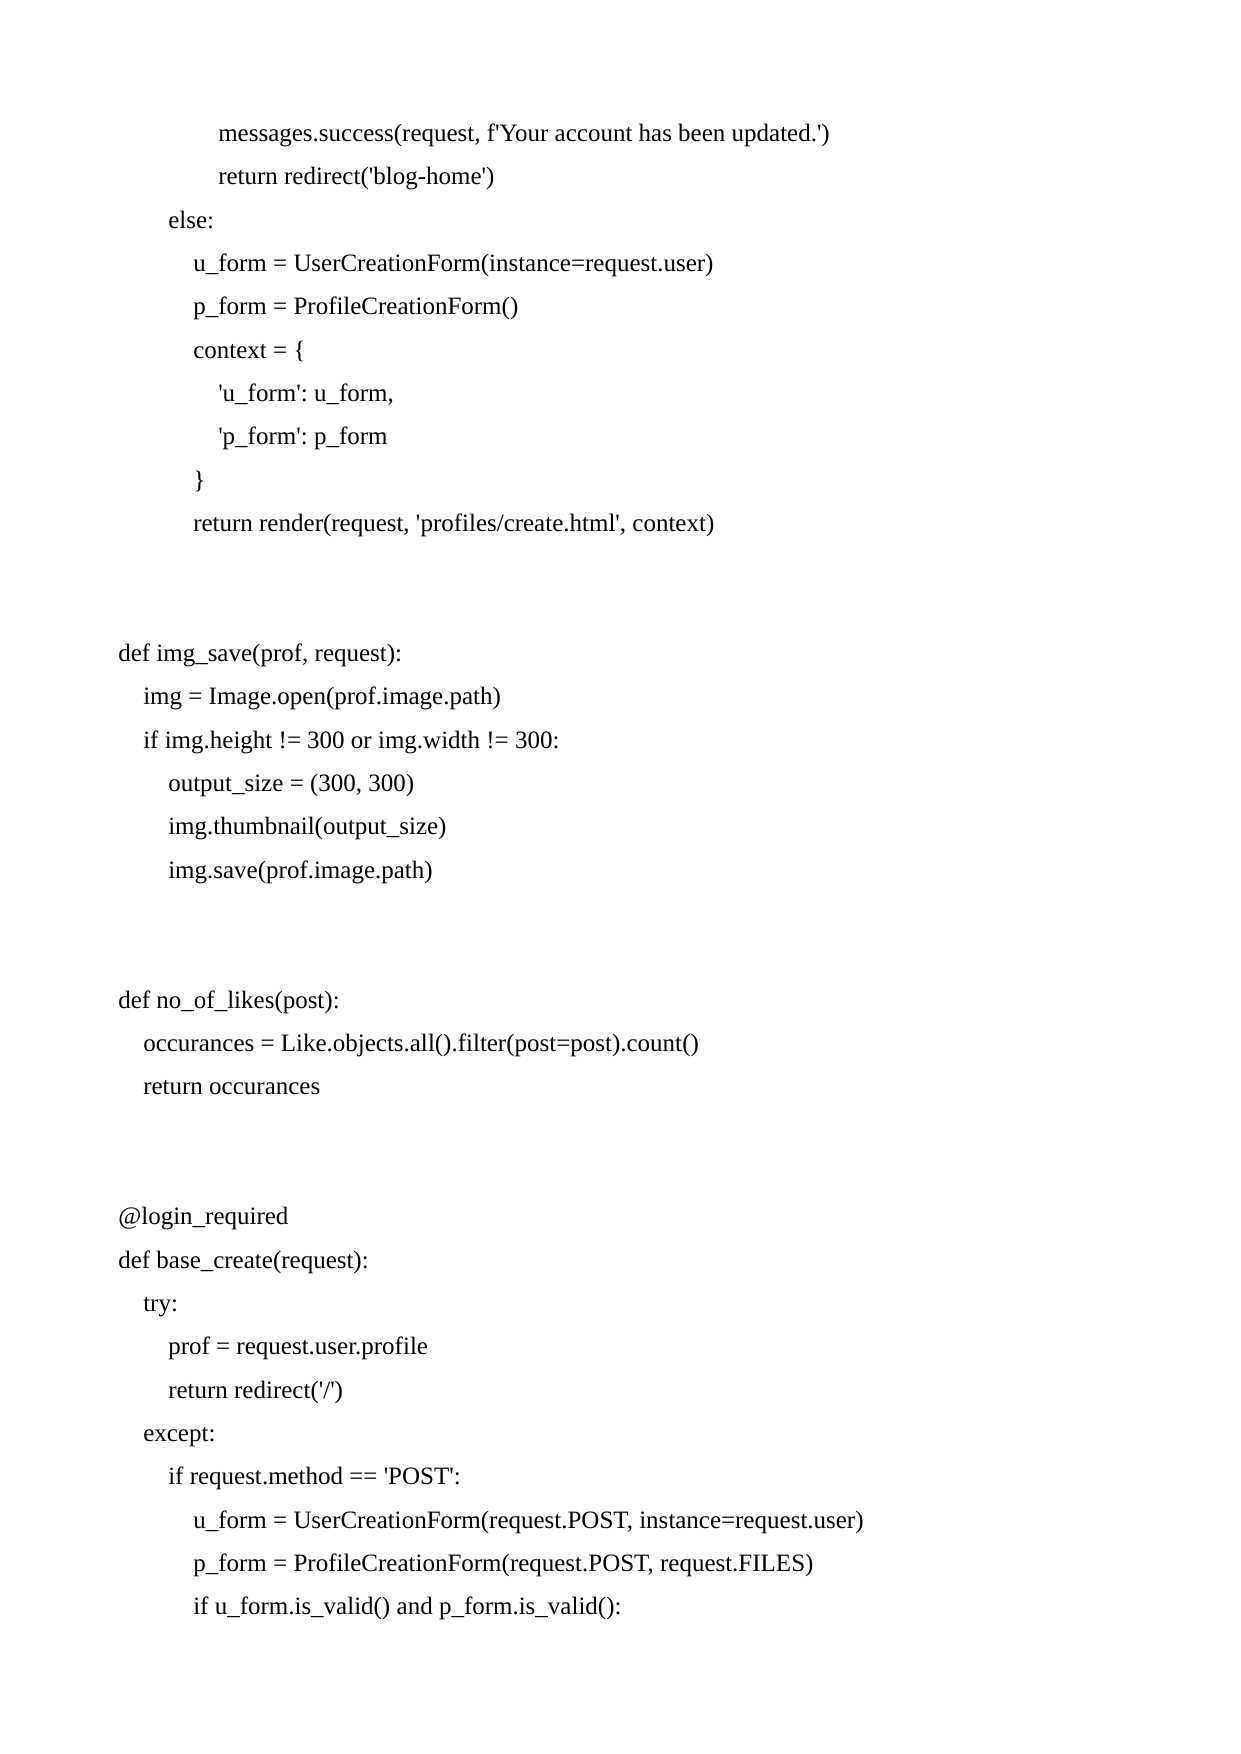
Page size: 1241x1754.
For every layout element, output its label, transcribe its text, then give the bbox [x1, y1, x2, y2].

text u_form = UserCreationForm(request.POST, instance=request.user) [118, 1505, 1122, 1533]
text try: [118, 1288, 1122, 1317]
text occurances = Like.objects.all().filter(post=post).count() [118, 1028, 1122, 1057]
text p_form = ProfileCreationForm() [118, 291, 1122, 320]
text img.save(prof.image.path) [118, 855, 1122, 883]
text def base_create(request): [118, 1245, 1122, 1273]
text 'u_form': u_form, [118, 378, 1122, 407]
text context = { [118, 335, 1122, 363]
text p_form = ProfileCreationForm(request.POST, request.FILES) [118, 1548, 1122, 1577]
text def no_of_likes(post): [118, 985, 1122, 1013]
text messages.success(request, f'Your account has been updated.') [118, 118, 1122, 147]
text output_size = (300, 300) [118, 768, 1122, 797]
text } [118, 465, 1122, 493]
text return redirect('/') [118, 1375, 1122, 1403]
text if img.height != 300 or img.width != 300: [118, 725, 1122, 753]
text return render(request, 'profiles/create.html', context) [118, 508, 1122, 537]
text return redirect('blog-home') [118, 161, 1122, 190]
text if request.method == 'POST': [118, 1461, 1122, 1490]
text img = Image.open(prof.image.path) [118, 681, 1122, 710]
text prof = request.user.profile [118, 1331, 1122, 1360]
text return occurances [118, 1071, 1122, 1100]
text 'p_form': p_form [118, 421, 1122, 450]
text @login_required [118, 1201, 1122, 1230]
text u_form = UserCreationForm(instance=request.user) [118, 248, 1122, 277]
text else: [118, 205, 1122, 233]
text except: [118, 1418, 1122, 1447]
text img.thumbnail(output_size) [118, 811, 1122, 840]
text if u_form.is_valid() and p_form.is_valid(): [118, 1591, 1122, 1620]
text def img_save(prof, request): [118, 638, 1122, 667]
